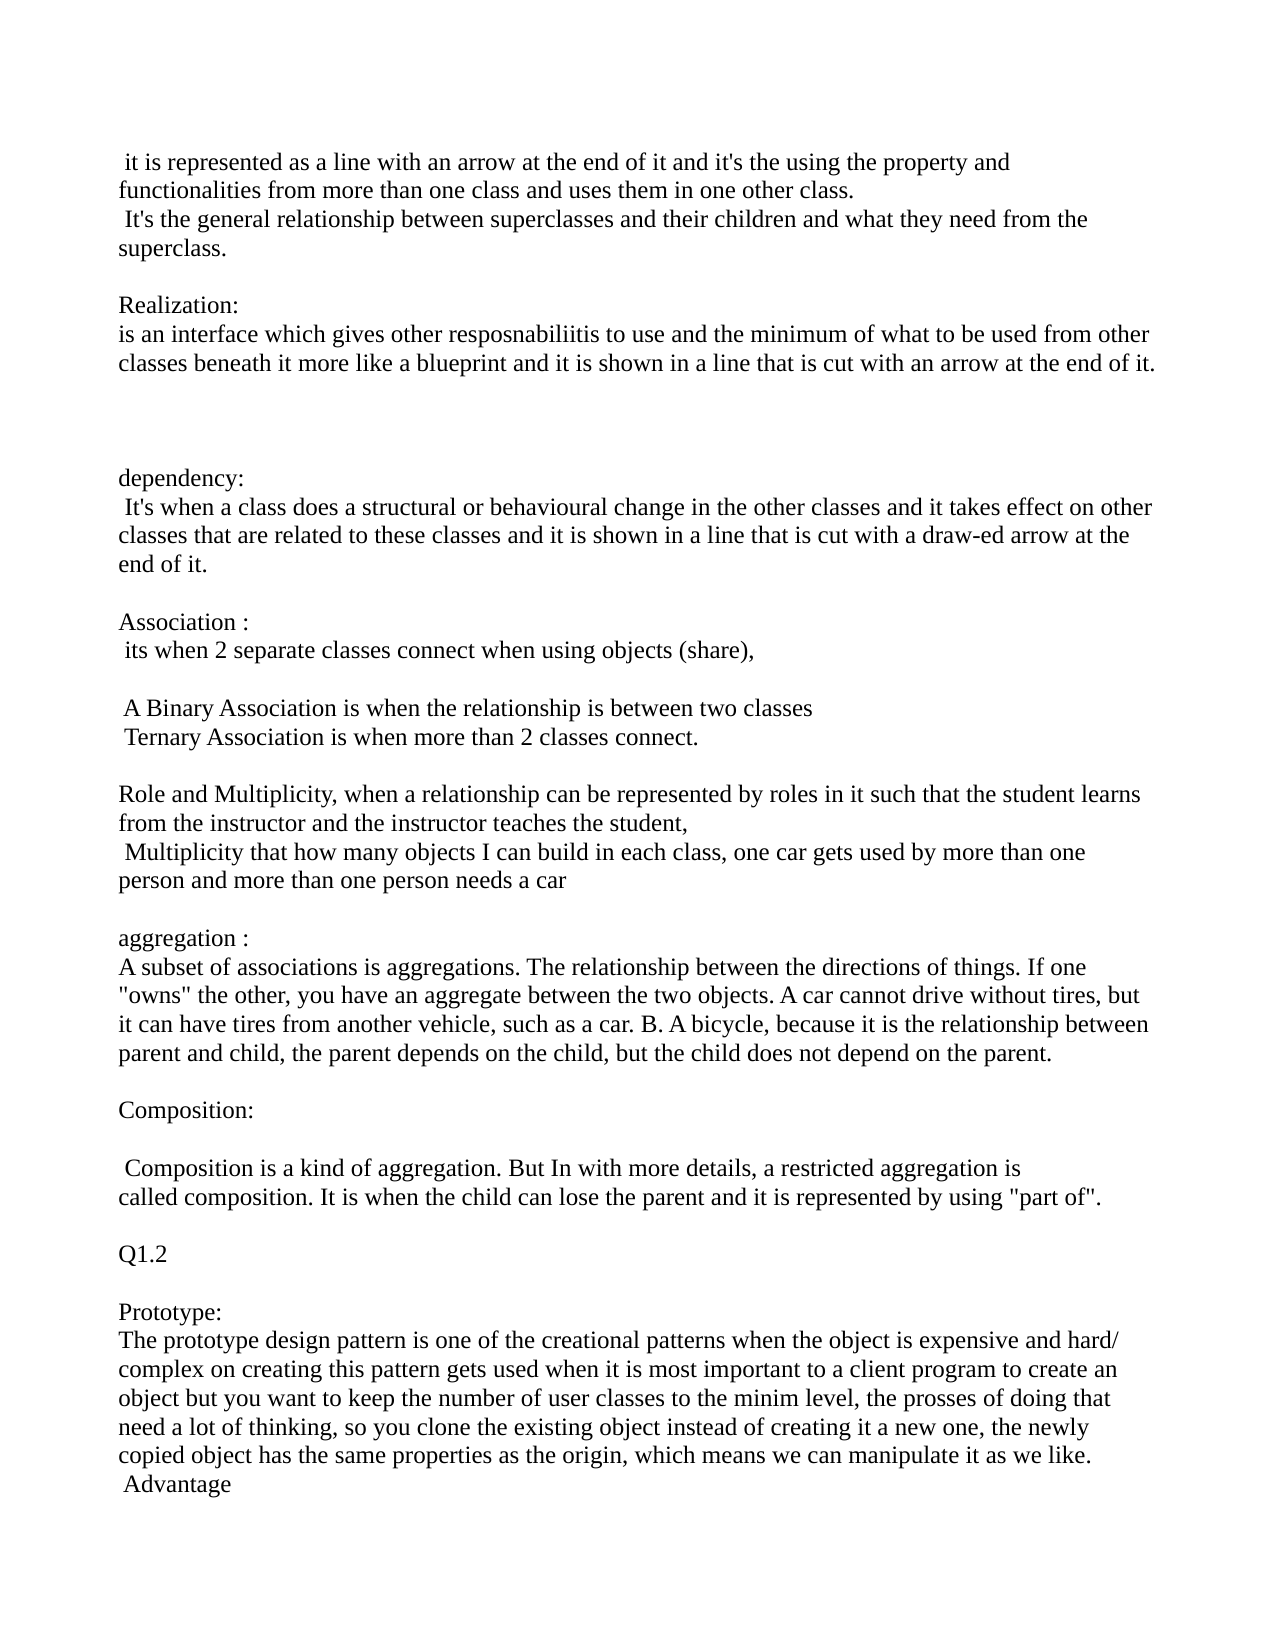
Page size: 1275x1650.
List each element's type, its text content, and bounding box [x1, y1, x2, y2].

text Multiplicity that how many objects I can build in each class, one car gets used by more than one person and more than one person needs a car [118, 837, 1157, 894]
text Prototype: [118, 1297, 1157, 1326]
text its when 2 separate classes connect when using objects (share), [118, 636, 1157, 664]
text It's the general relationship between superclasses and their children and what they need from the superclass. [118, 204, 1157, 262]
text Ternary Association is when more than 2 classes connect. [118, 722, 1157, 751]
text Advantage [118, 1469, 1157, 1498]
text dependency: [118, 463, 1157, 492]
text Composition is a kind of aggregation. But In with more details, a restricted aggregation is [118, 1153, 1157, 1182]
text Role and Multiplicity, when a relationship can be represented by roles in it such that the student learns from the instructor and the instructor teaches the student, [118, 779, 1157, 837]
text Realization: [118, 291, 1157, 319]
text A Binary Association is when the relationship is between two classes [118, 693, 1157, 722]
text Composition: [118, 1096, 1157, 1124]
text called composition. It is when the child can lose the parent and it is represented by using "part of". [118, 1182, 1157, 1211]
text Association : [118, 607, 1157, 636]
text It's when a class does a structural or behavioural change in the other classes and it takes effect on other classes that are related to these classes and it is shown in a line that is cut with a draw-ed arrow at the end of it. [118, 492, 1157, 578]
text Q1.2 [118, 1239, 1157, 1268]
text it is represented as a line with an arrow at the end of it and it's the using the property and functionalities from more than one class and uses them in one other class. [118, 147, 1157, 204]
text is an interface which gives other resposnabiliitis to use and the minimum of what to be used from other classes beneath it more like a blueprint and it is shown in a line that is cut with an arrow at the end of it. [118, 319, 1157, 377]
text aggregation : [118, 923, 1157, 952]
text A subset of associations is aggregations. The relationship between the directions of things. If one "owns" the other, you have an aggregate between the two objects. A car cannot drive without tires, but it can have tires from another vehicle, such as a car. B. A bicycle, because it is the relationship between parent and child, the parent depends on the child, but the child does not depend on the parent. [118, 952, 1157, 1067]
text The prototype design pattern is one of the creational patterns when the object is expensive and hard/ complex on creating this pattern gets used when it is most important to a client program to create an object but you want to keep the number of user classes to the minim level, the prosses of doing that need a lot of thinking, so you clone the existing object instead of creating it a new one, the newly copied object has the same properties as the origin, which means we can manipulate it as we like. [118, 1326, 1157, 1469]
